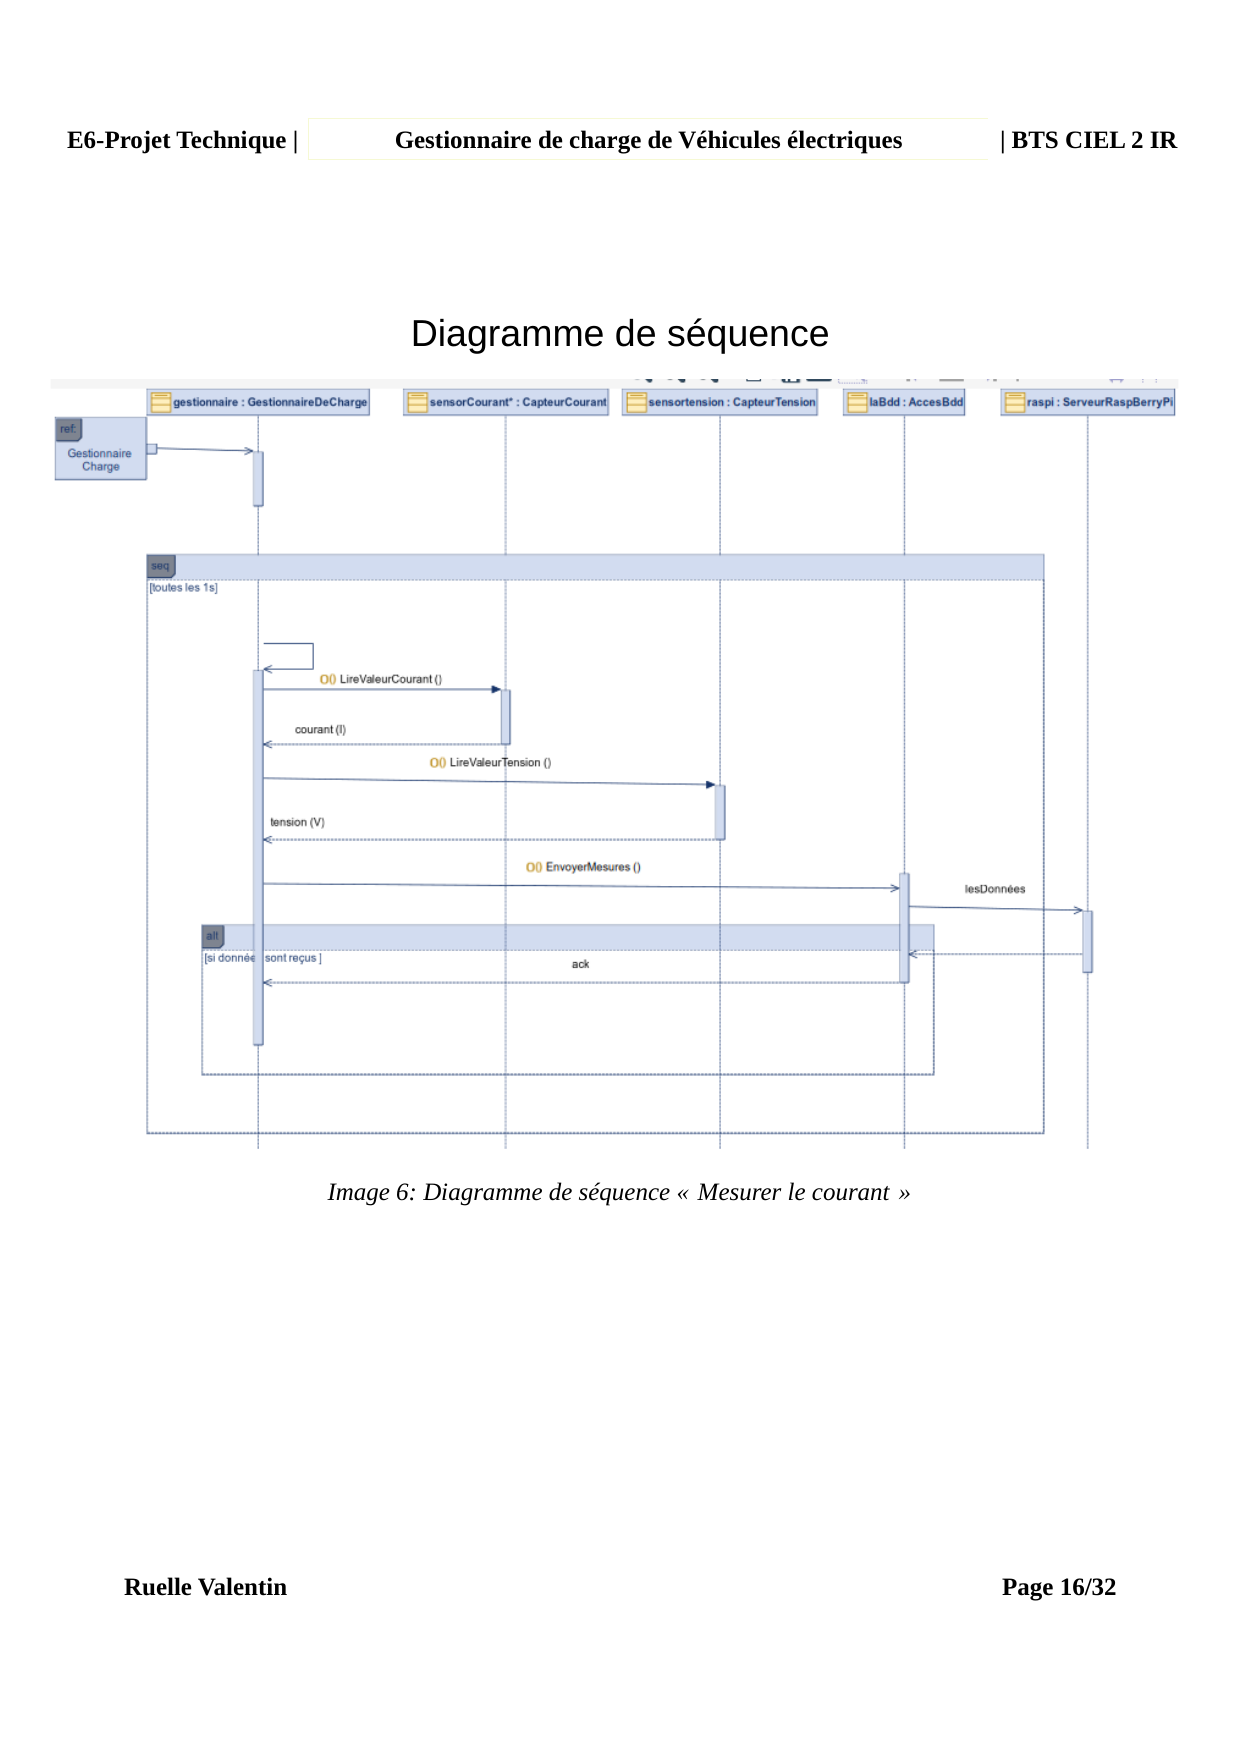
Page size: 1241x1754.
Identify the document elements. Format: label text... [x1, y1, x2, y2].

picture [50, 379, 1179, 1149]
text Image 6: Diagramme de séquence « Mesurer le courant » [118, 1177, 1122, 1206]
subtitle Diagramme de séquence [118, 311, 1122, 354]
